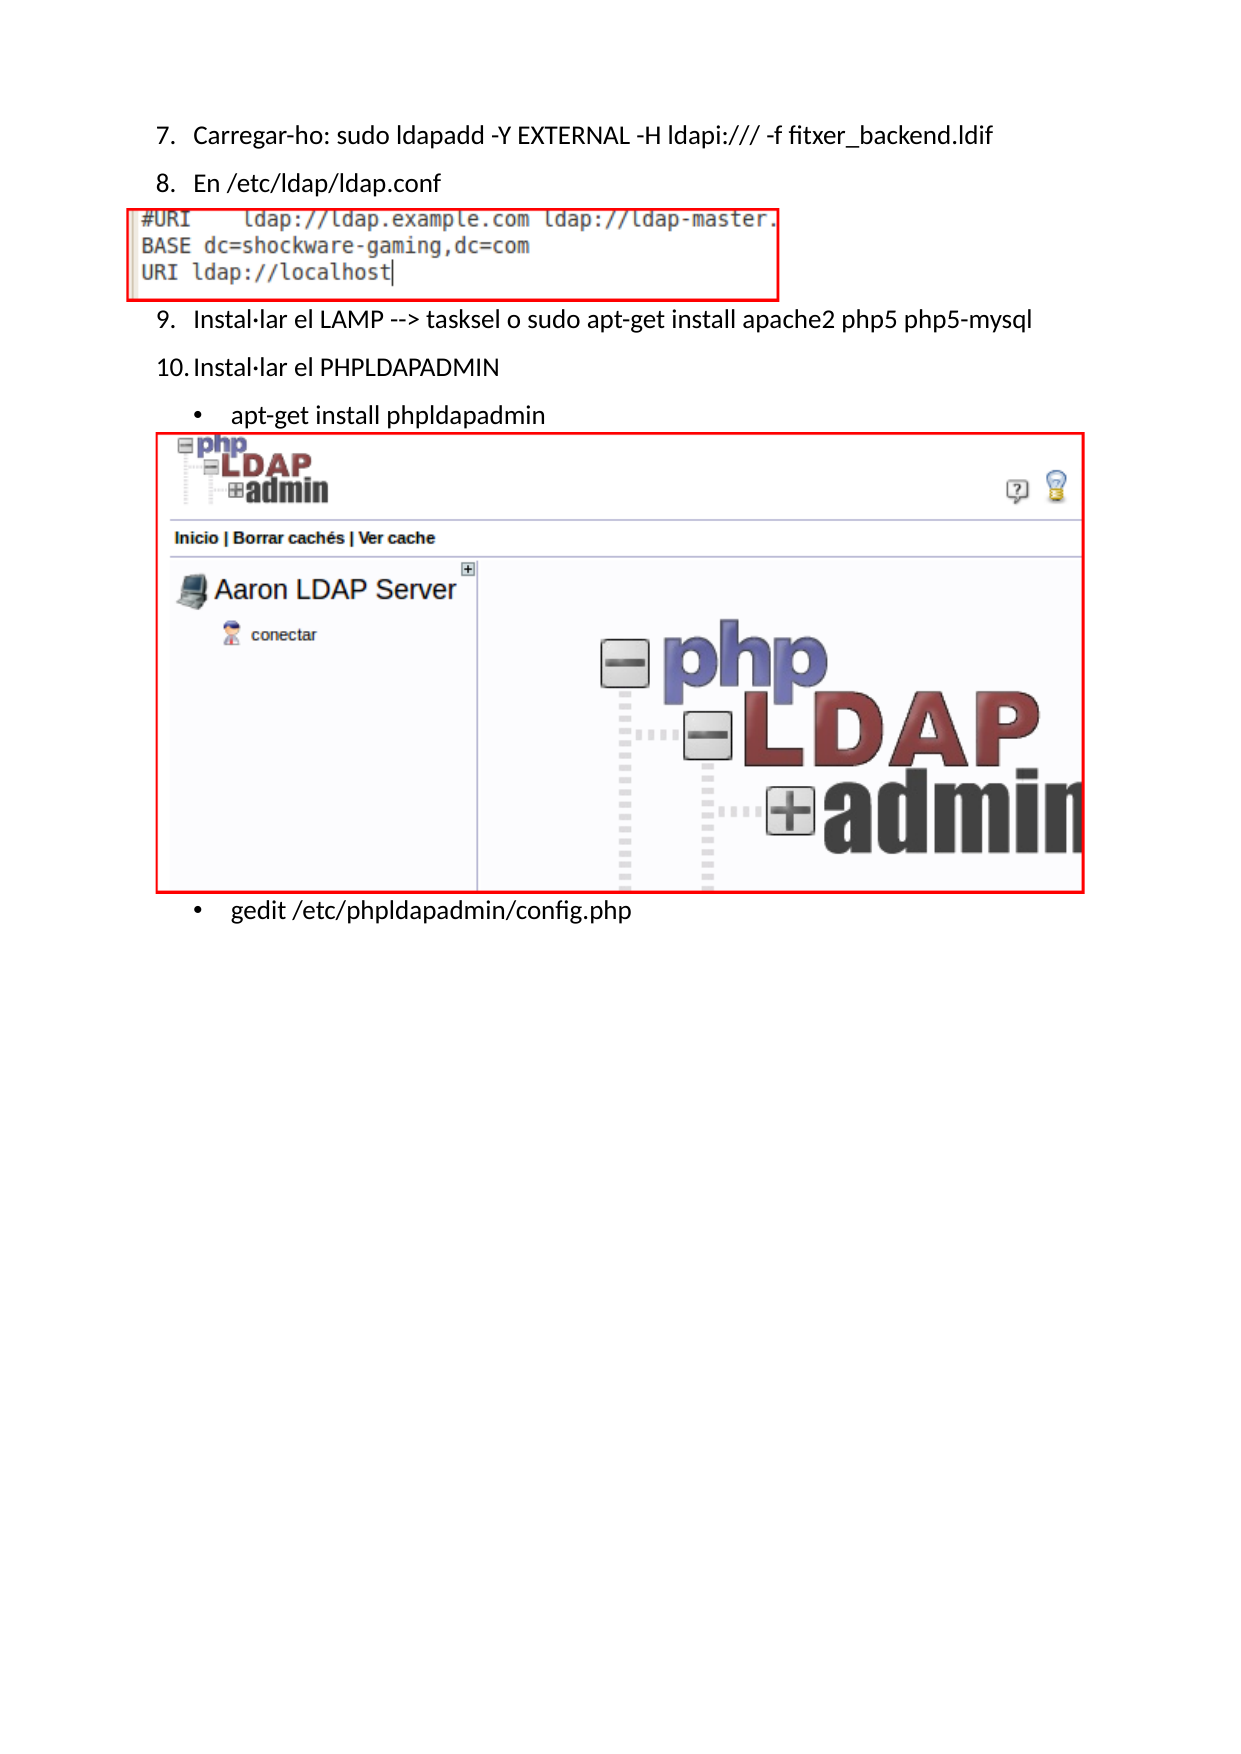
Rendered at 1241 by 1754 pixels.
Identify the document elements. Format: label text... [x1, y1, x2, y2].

list Instal·lar el LAMP --> tasksel o sudo apt-get install apache2 php5 php5-mysql [156, 214, 1122, 335]
list Instal·lar el PHPLDAPADMIN [156, 350, 1122, 383]
picture [155, 432, 1085, 894]
list Carregar-ho: sudo ldapadd -Y EXTERNAL -H ldapi:/// -f fitxer_backend.ldif [156, 118, 1122, 151]
list En /etc/ldap/ldap.conf [156, 166, 1122, 199]
list apt-get install phpldapadmin [193, 398, 1122, 431]
list gedit /etc/phpldapadmin/config.php [193, 446, 1122, 926]
picture [126, 208, 780, 302]
